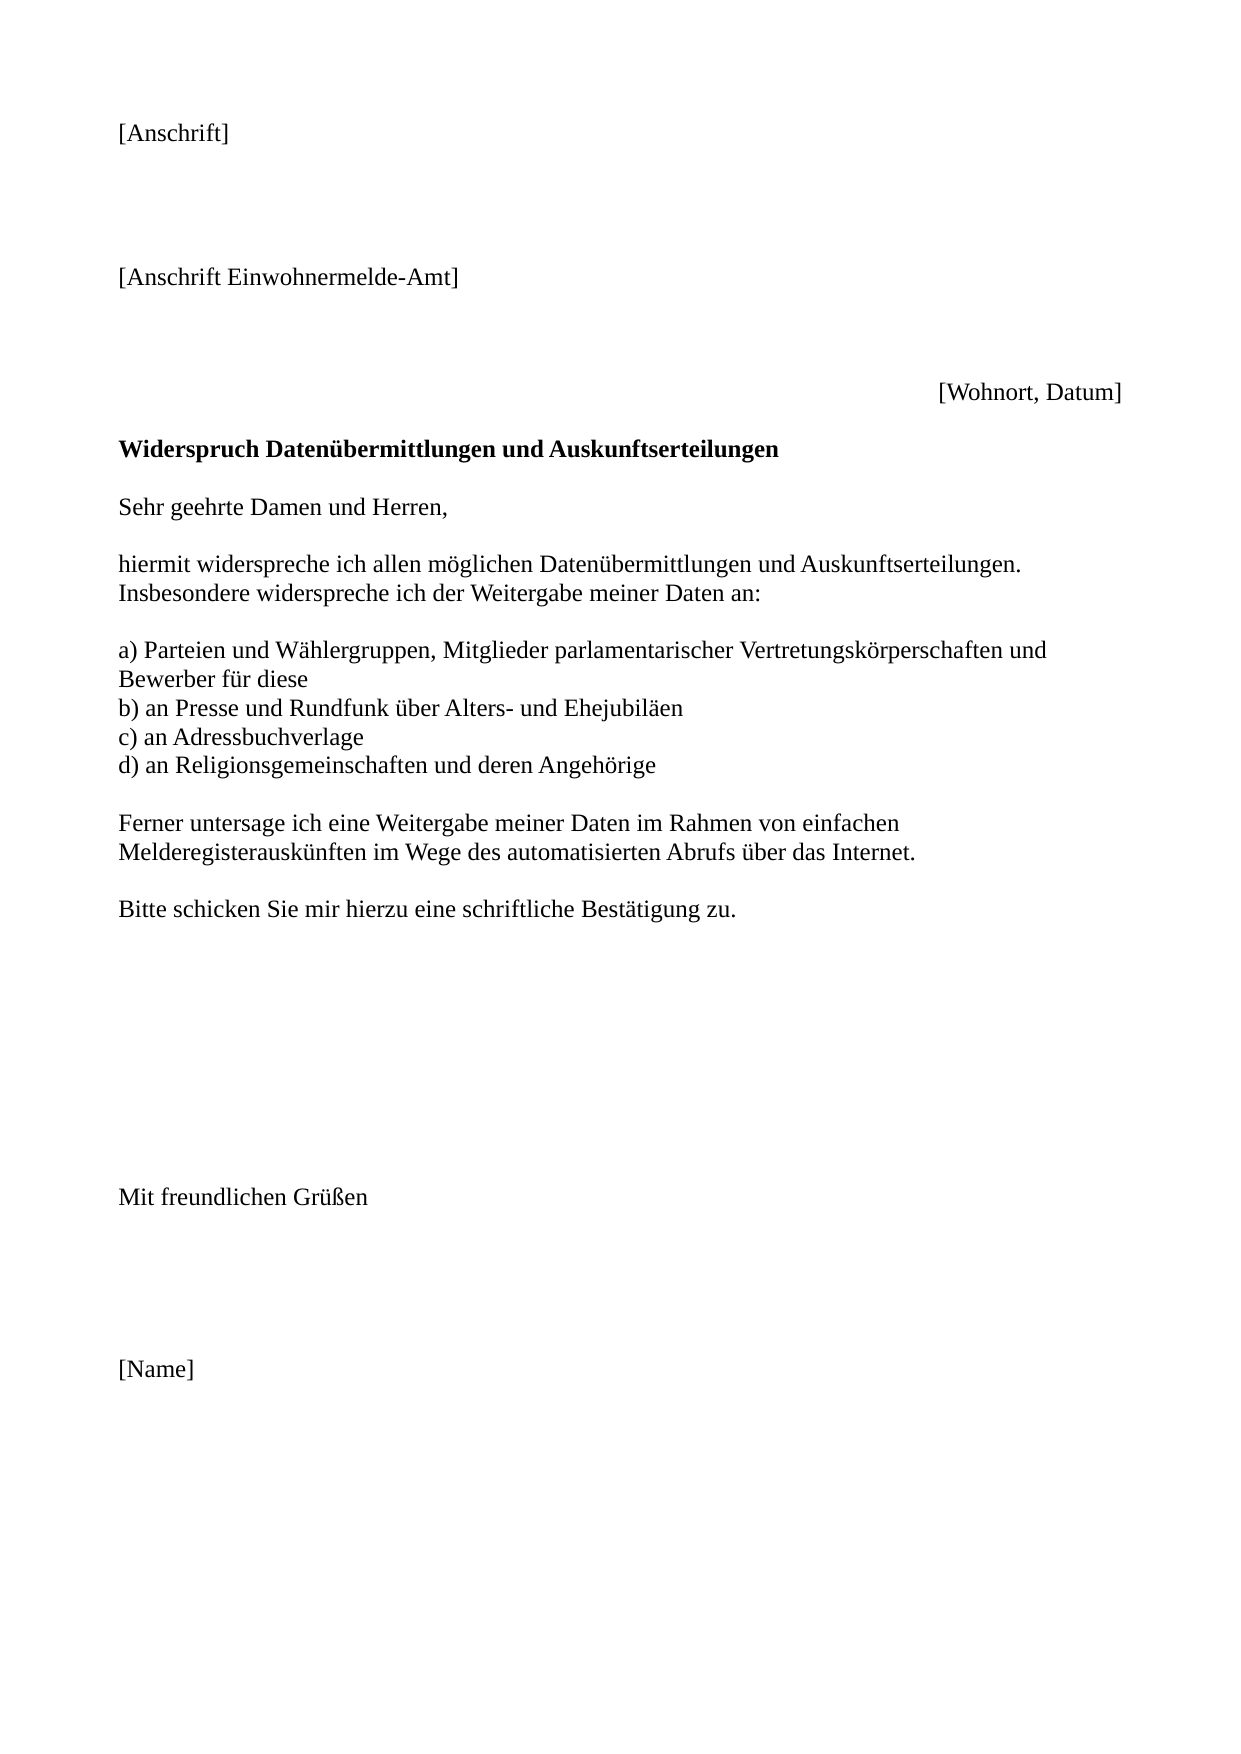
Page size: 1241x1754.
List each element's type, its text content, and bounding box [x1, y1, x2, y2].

text [Anschrift] [118, 118, 1122, 147]
text [Anschrift Einwohnermelde-Amt] [118, 262, 1122, 291]
text Widerspruch Datenübermittlungen und Auskunftserteilungen [118, 434, 1122, 463]
text [Name] [118, 1354, 1122, 1383]
text Mit freundlichen Grüßen [118, 1182, 1122, 1211]
text Sehr geehrte Damen und Herren, hiermit widerspreche ich allen möglichen Datenübermittlungen und Auskunftserteilungen. Insbesondere widerspreche ich der Weitergabe meiner Daten an: a) Parteien und Wählergruppen, Mitglieder parlamentarischer Vertretungskörperschaften und Bewerber für diese b) an Presse und Rundfunk über Alters- und Ehejubiläen c) an Adressbuchverlage d) an Religionsgemeinschaften und deren Angehörige Ferner untersage ich eine Weitergabe meiner Daten im Rahmen von einfachen Melderegisterauskünften im Wege des automatisierten Abrufs über das Internet. [118, 492, 1122, 894]
text Bitte schicken Sie mir hierzu eine schriftliche Bestätigung zu. [118, 894, 1122, 923]
text [Wohnort, Datum] [118, 377, 1122, 406]
